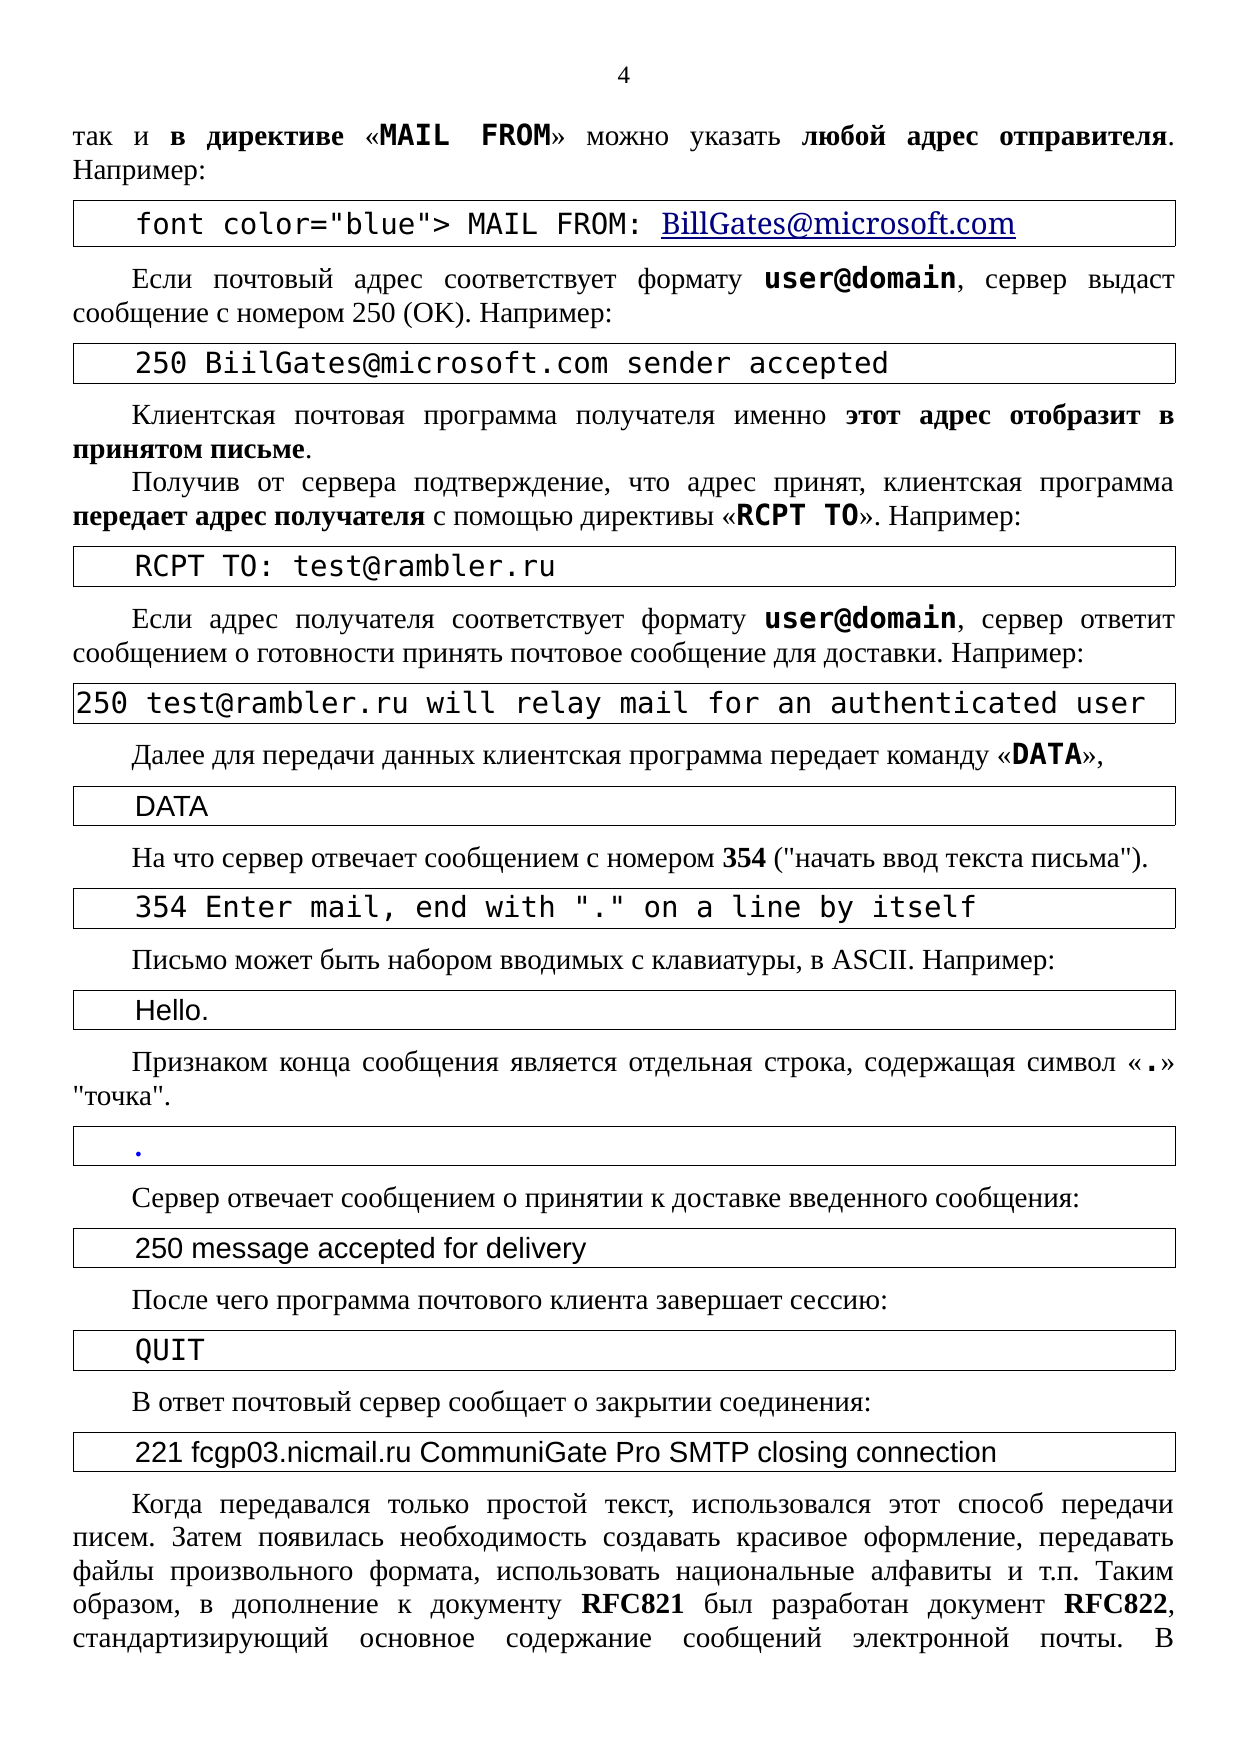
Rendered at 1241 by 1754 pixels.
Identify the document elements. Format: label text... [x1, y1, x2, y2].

text 354 Enter mail, end with "." on a line by itself [74, 889, 1175, 928]
text Hello. [74, 991, 1175, 1029]
text На что сервер отвечает сообщением с номером 354 ("начать ввод текста письма"). [72, 840, 1175, 873]
text 250 BiilGates@microsoft.com sender accepted [74, 344, 1175, 383]
text 221 fcgp03.nicmail.ru CommuniGate Pro SMTP closing connection [74, 1433, 1175, 1471]
text Получив от сервера подтверждение, что адрес принят, клиентская программа передает адрес получателя с помощью директивы «RCPT TO». Например: [72, 464, 1175, 532]
text Сервер отвечает сообщением о принятии к доставке введенного сообщения: [72, 1180, 1175, 1213]
text DATA [74, 787, 1175, 825]
text После чего программа почтового клиента завершает сессию: [72, 1282, 1175, 1315]
text 250 test@rambler.ru will relay mail for an authenticated user [74, 684, 1175, 723]
text Далее для передачи данных клиентская программа передает команду «DATA», [72, 737, 1175, 771]
text QUIT [74, 1331, 1175, 1370]
text font color="blue"> MAIL FROM: BillGates@microsoft.com [74, 201, 1175, 246]
text Когда передавался только простой текст, использовался этот способ передачи писем. Затем появилась необходимость создавать красивое оформление, передавать файлы произвольного формата, использовать национальные алфавиты и т.п. Таким образом, в дополнение к документу RFC821 был разработан документ RFC822, стандартизирующий основное содержание сообщений электронной почты. В [72, 1486, 1175, 1654]
text 250 message accepted for delivery [74, 1229, 1175, 1267]
text Письмо может быть набором вводимых с клавиатуры, в ASCII. Например: [72, 942, 1175, 976]
text RCPT TO: test@rambler.ru [74, 547, 1175, 586]
text Если почтовый адрес соответствует формату user@domain, сервер выдаст сообщение с номером 250 (OK). Например: [72, 261, 1175, 328]
text Признаком конца сообщения является отдельная строка, содержащая символ «.» "точка". [72, 1044, 1175, 1112]
text так и в директиве «MAIL FROM» можно указать любой адрес отправителя. Например: [72, 118, 1175, 186]
text Если адрес получателя соответствует формату user@domain, сервер ответит сообщением о готовности принять почтовое сообщение для доставки. Например: [72, 601, 1175, 668]
text . [74, 1127, 1175, 1165]
text В ответ почтовый сервер сообщает о закрытии соединения: [72, 1384, 1175, 1418]
text Клиентская почтовая программа получателя именно этот адрес отобразит в принятом письме. [72, 397, 1175, 464]
